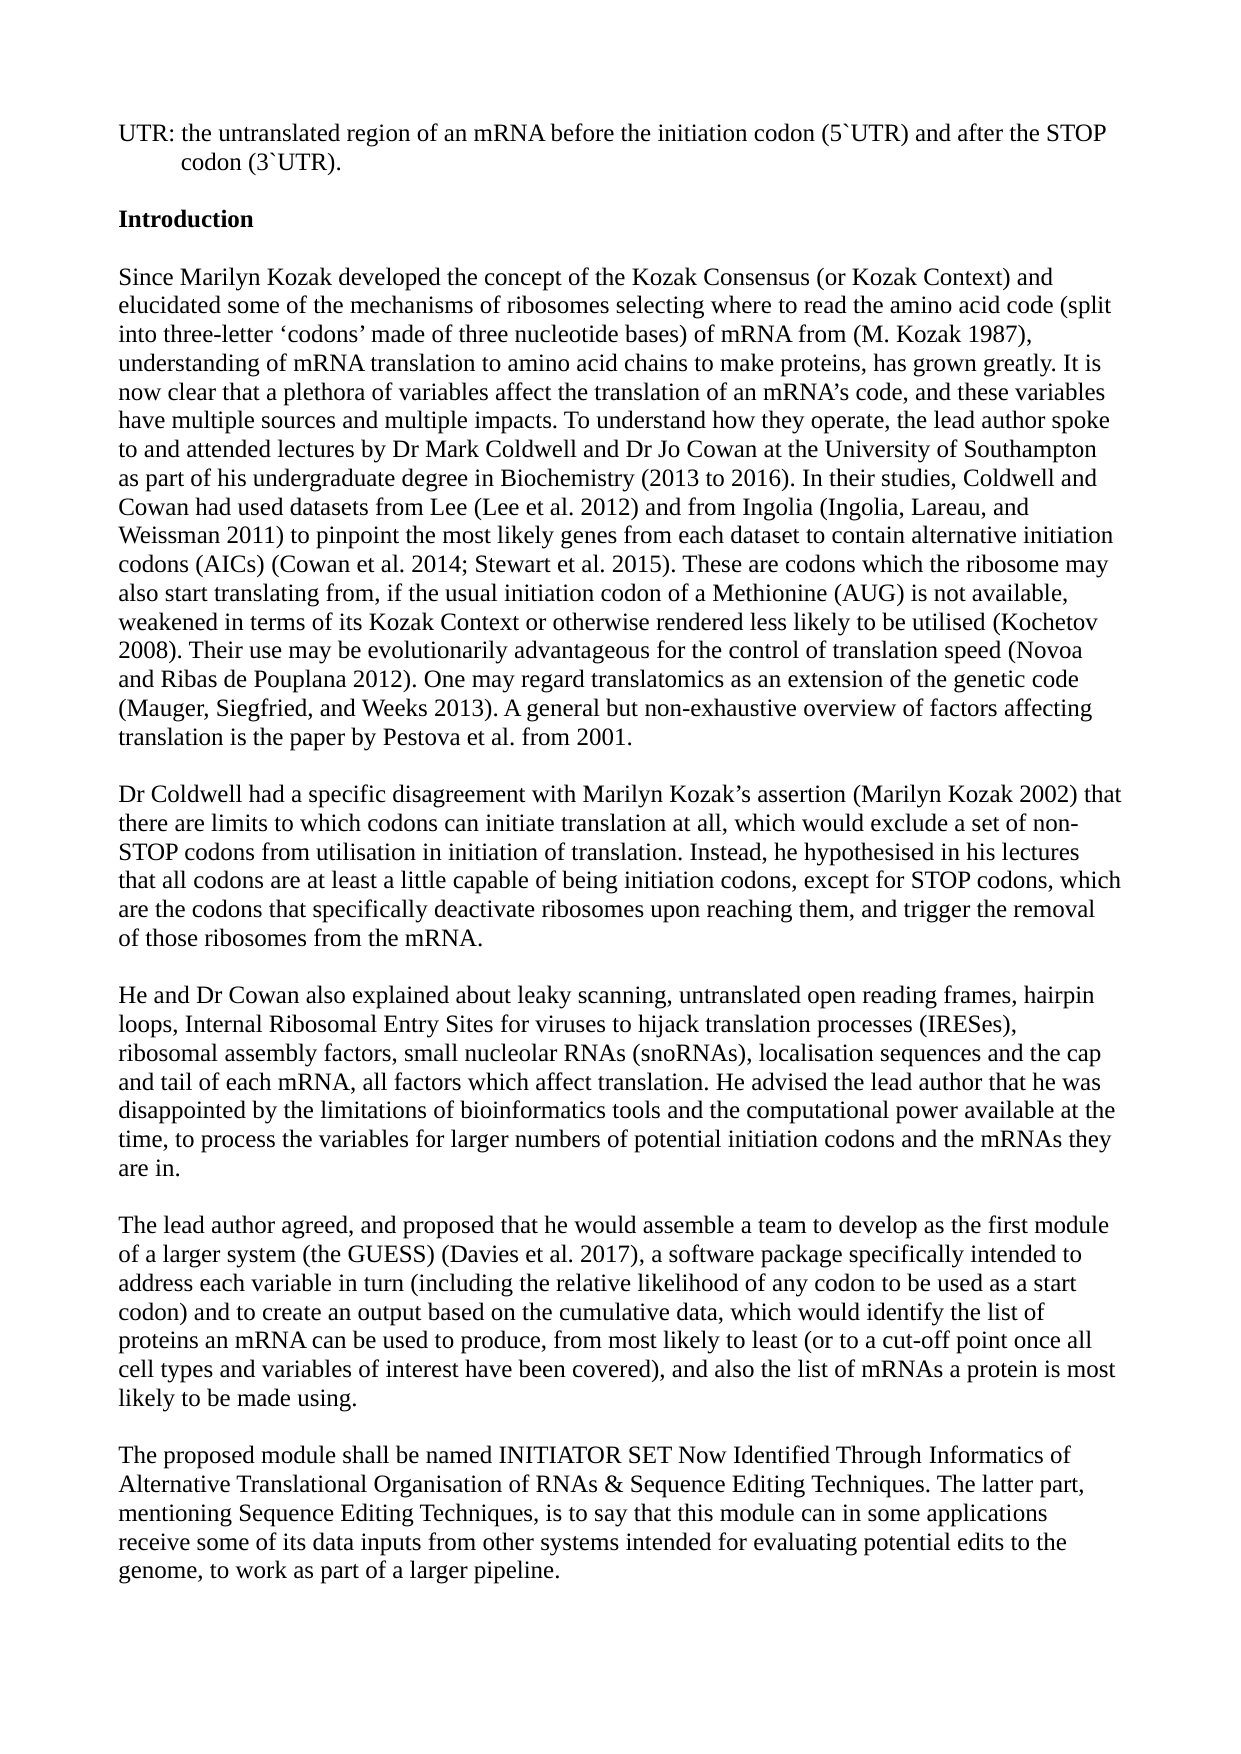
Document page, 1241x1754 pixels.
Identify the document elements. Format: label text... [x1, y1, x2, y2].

text The proposed module shall be named INITIATOR SET Now Identified Through Informatics of Alternative Translational Organisation of RNAs & Sequence Editing Techniques. The latter part, mentioning Sequence Editing Techniques, is to say that this module can in some applications receive some of its data inputs from other systems intended for evaluating potential edits to the genome, to work as part of a larger pipeline. [118, 1441, 1122, 1613]
text Dr Coldwell had a specific disagreement with Marilyn Kozak’s assertion (Marilyn Kozak 2002) that there are limits to which codons can initiate translation at all, which would exclude a set of non-STOP codons from utilisation in initiation of translation. Instead, he hypothesised in his lectures that all codons are at least a little capable of being initiation codons, except for STOP codons, which are the codons that specifically deactivate ribosomes upon reaching them, and trigger the removal of those ribosomes from the mRNA. He and Dr Cowan also explained about leaky scanning, untranslated open reading frames, hairpin loops, Internal Ribosomal Entry Sites for viruses to hijack translation processes (IRESes), ribosomal assembly factors, small nucleolar RNAs (snoRNAs), localisation sequences and the cap and tail of each mRNA, all factors which affect translation. He advised the lead author that he was disappointed by the limitations of bioinformatics tools and the computational power available at the time, to process the variables for larger numbers of potential initiation codons and the mRNAs they are in. The lead author agreed, and proposed that he would assemble a team to develop as the first module of a larger system (the GUESS) (Davies et al. 2017), a software package specifically intended to address each variable in turn (including the relative likelihood of any codon to be used as a start codon) and to create an output based on the cumulative data, which would identify the list of proteins an mRNA can be used to produce, from most likely to least (or to a cut-off point once all cell types and variables of interest have been covered), and also the list of mRNAs a protein is most likely to be made using. [118, 779, 1122, 1412]
text Since Marilyn Kozak developed the concept of the Kozak Consensus (or Kozak Context) and elucidated some of the mechanisms of ribosomes selecting where to read the amino acid code (split into three-letter ‘codons’ made of three nucleotide bases) of mRNA from (M. Kozak 1987), understanding of mRNA translation to amino acid chains to make proteins, has grown greatly. It is now clear that a plethora of variables affect the translation of an mRNA’s code, and these variables have multiple sources and multiple impacts. To understand how they operate, the lead author spoke to and attended lectures by Dr Mark Coldwell and Dr Jo Cowan at the University of Southampton as part of his undergraduate degree in Biochemistry (2013 to 2016). In their studies, Coldwell and Cowan had used datasets from Lee (Lee et al. 2012) and from Ingolia (Ingolia, Lareau, and Weissman 2011) to pinpoint the most likely genes from each dataset to contain alternative initiation codons (AICs) (Cowan et al. 2014; Stewart et al. 2015). These are codons which the ribosome may also start translating from, if the usual initiation codon of a Methionine (AUG) is not available, weakened in terms of its Kozak Context or otherwise rendered less likely to be utilised (Kochetov 2008). Their use may be evolutionarily advantageous for the control of translation speed (Novoa and Ribas de Pouplana 2012). One may regard translatomics as an extension of the genetic code (Mauger, Siegfried, and Weeks 2013). A general but non-exhaustive overview of factors affecting translation is the paper by Pestova et al. from 2001. [118, 233, 1122, 779]
text UTR: the untranslated region of an mRNA before the initiation codon (5`UTR) and after the STOP [118, 118, 1122, 147]
text codon (3`UTR). [118, 147, 1122, 176]
text Introduction [118, 204, 1122, 233]
